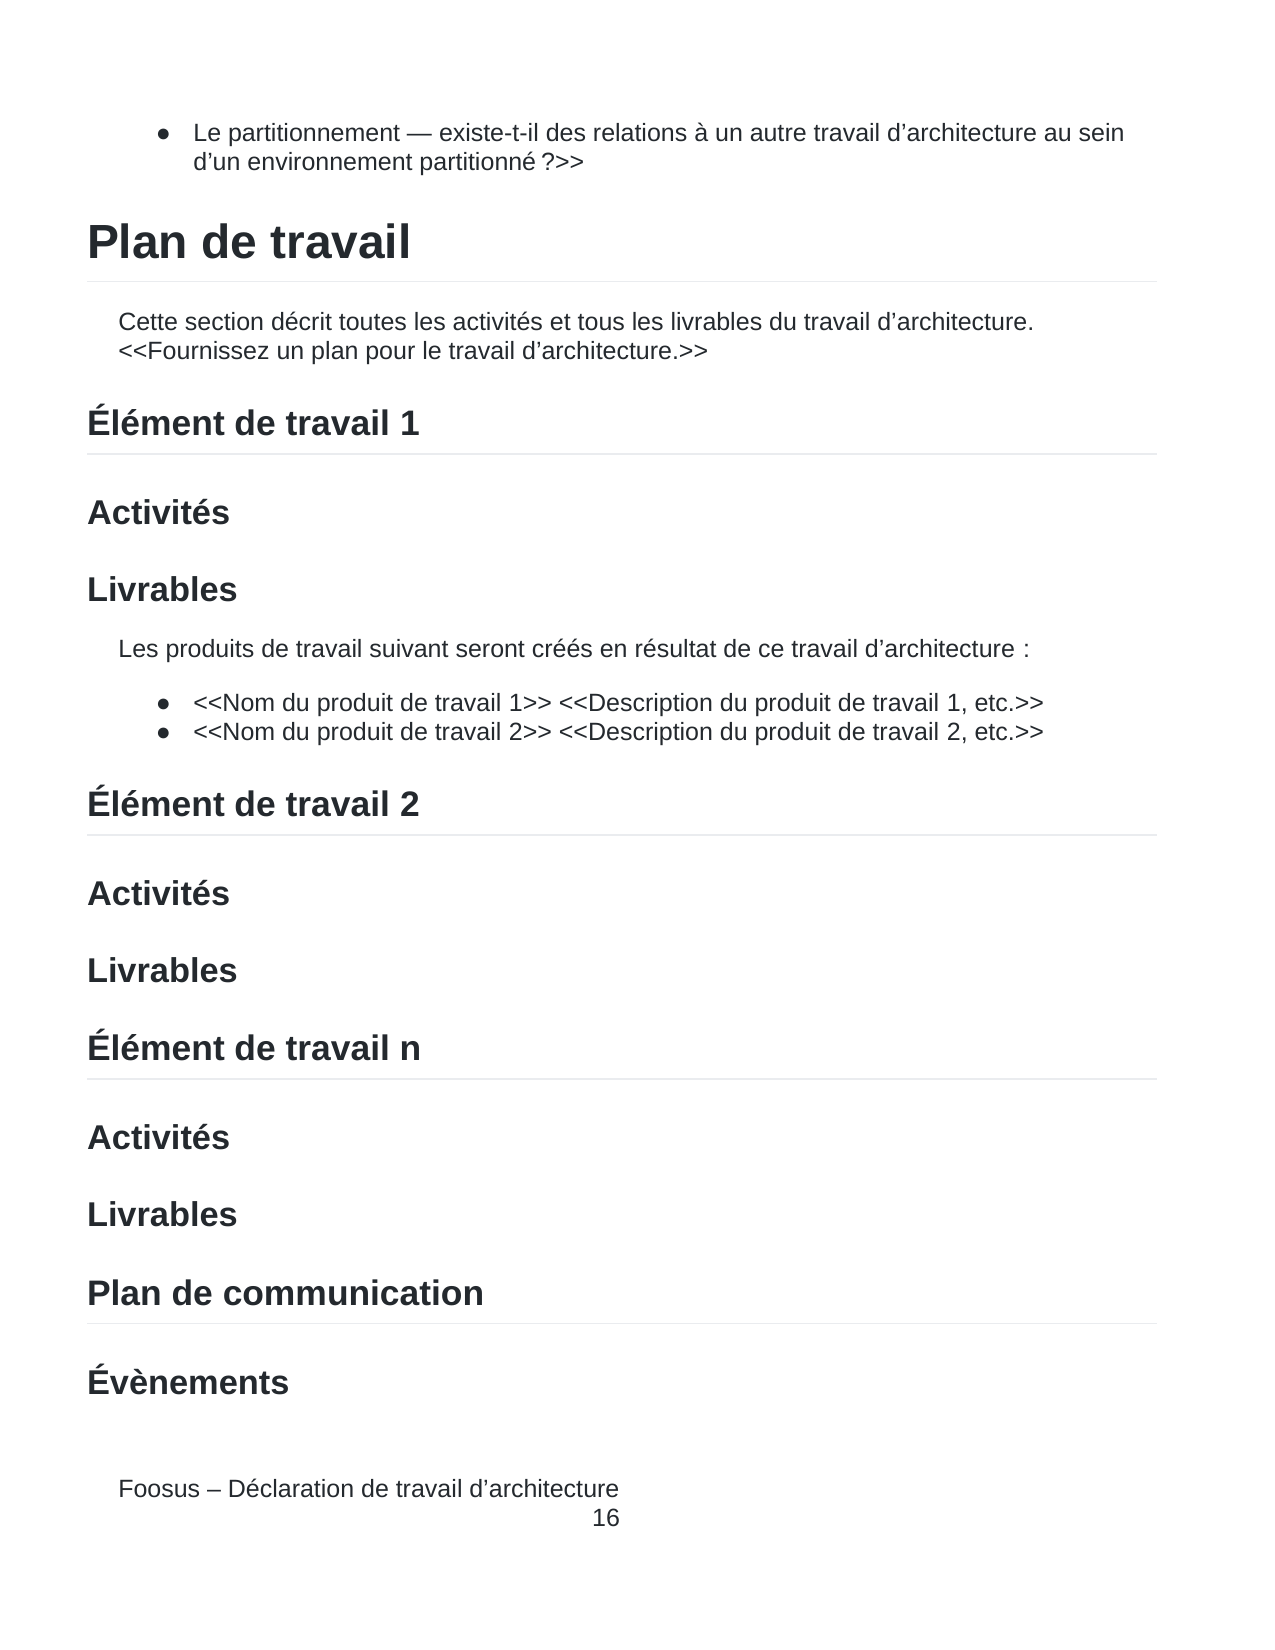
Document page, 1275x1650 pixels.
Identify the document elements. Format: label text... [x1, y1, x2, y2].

list <<Nom du produit de travail 1>> <<Description du produit de travail 1, etc.>> [156, 688, 1157, 717]
subtitle Livrables [87, 569, 1157, 609]
subtitle Activités [87, 492, 1157, 532]
list Le partitionnement — existe-t-il des relations à un autre travail d’architecture au sein d’un environnement partitionné ?>> [156, 118, 1157, 176]
subtitle Élément de travail n [87, 1027, 1157, 1078]
subtitle Livrables [87, 1194, 1157, 1234]
subtitle Activités [87, 1117, 1157, 1157]
subtitle Élément de travail 1 [87, 402, 1157, 453]
text Les produits de travail suivant seront créés en résultat de ce travail d’architecture : [118, 634, 1157, 663]
subtitle Évènements [87, 1362, 1157, 1401]
subtitle Plan de travail [87, 213, 1157, 281]
text Cette section décrit toutes les activités et tous les livrables du travail d’architecture. <<Fournissez un plan pour le travail d’architecture.>> [118, 307, 1157, 365]
subtitle Activités [87, 873, 1157, 913]
subtitle Élément de travail 2 [87, 783, 1157, 834]
subtitle Plan de communication [87, 1272, 1157, 1323]
subtitle Livrables [87, 950, 1157, 990]
list <<Nom du produit de travail 2>> <<Description du produit de travail 2, etc.>> [156, 717, 1157, 745]
